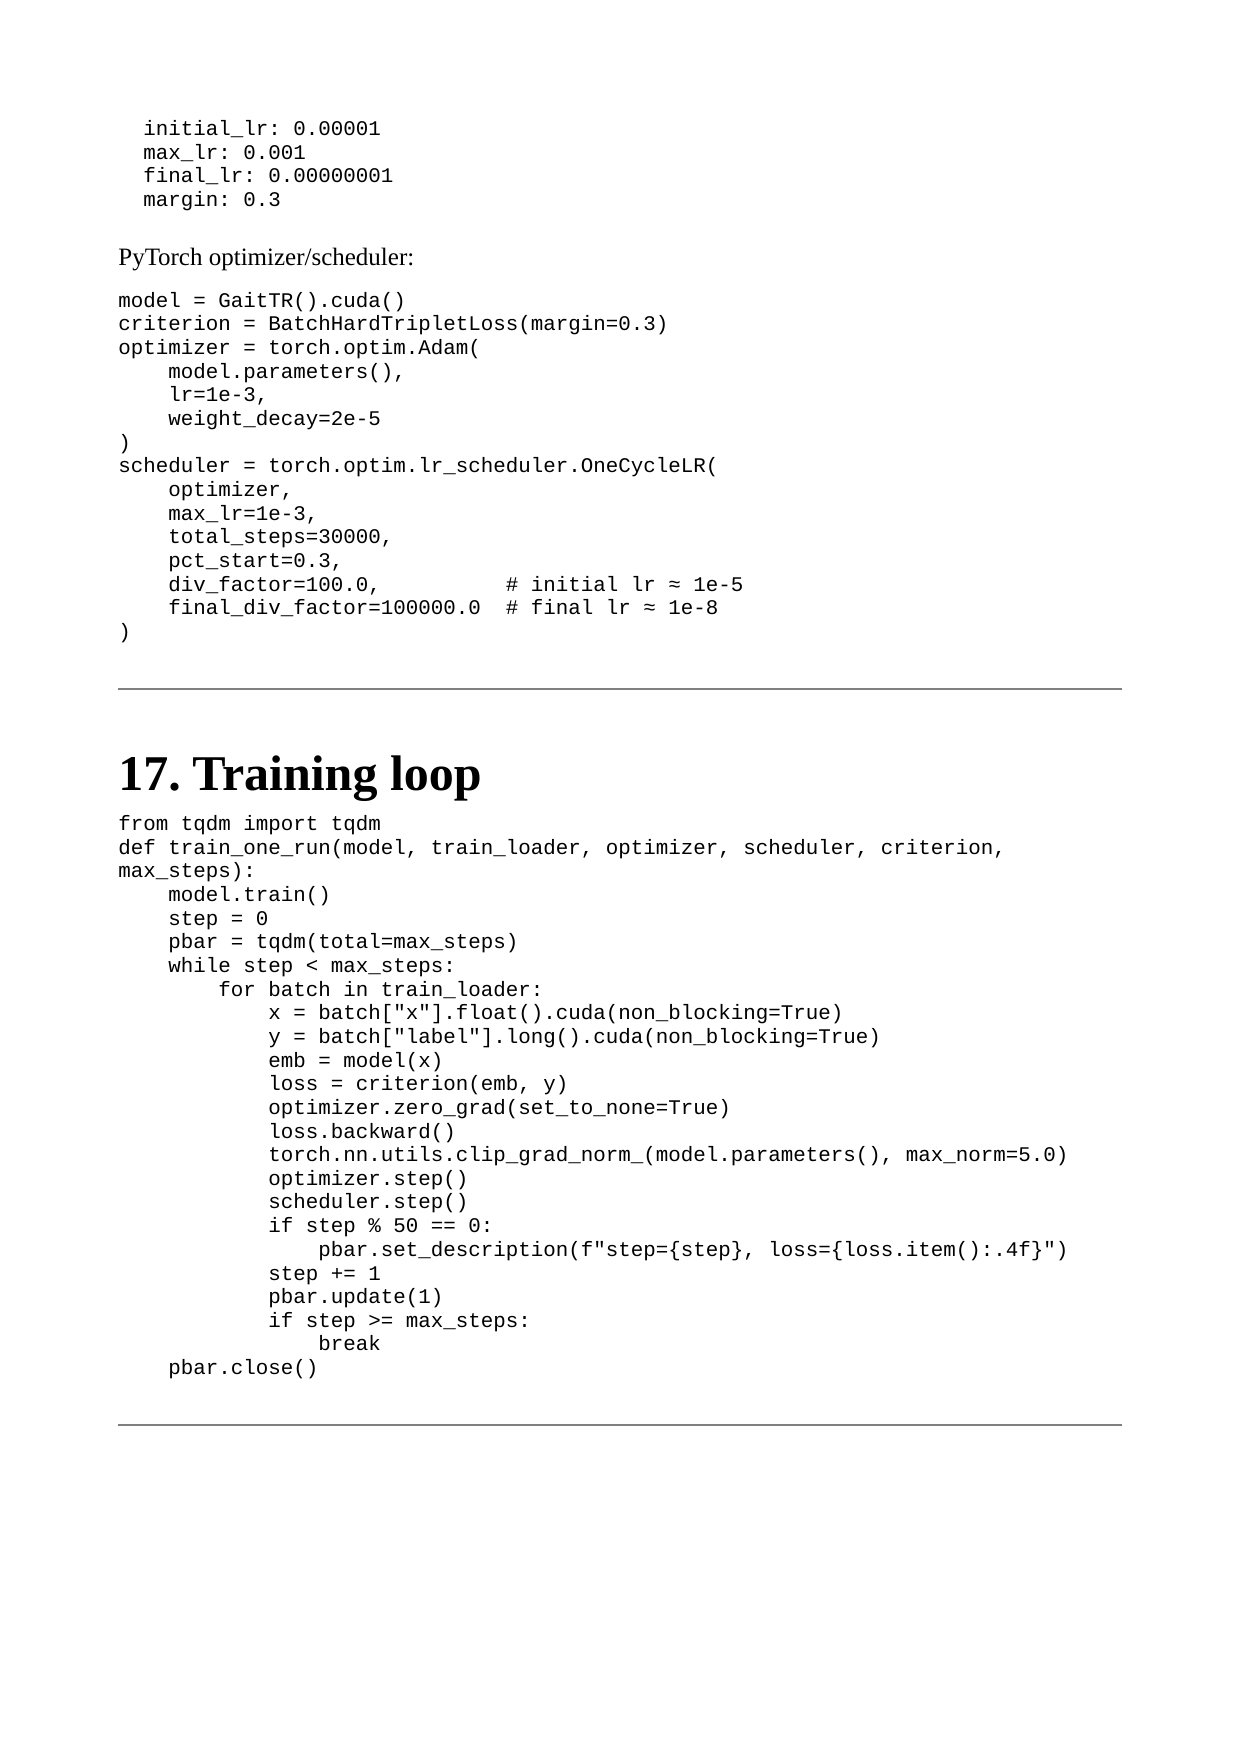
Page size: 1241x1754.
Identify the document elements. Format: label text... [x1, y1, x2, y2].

text if step % 50 == 0: [118, 1215, 1122, 1239]
text initial_lr: 0.00001 [118, 118, 1122, 142]
text break [118, 1333, 1122, 1357]
text total_steps=30000, [118, 526, 1122, 550]
text loss.backward() [118, 1121, 1122, 1144]
text while step < max_steps: [118, 955, 1122, 979]
text margin: 0.3 [118, 189, 1122, 213]
text model = GaitTR().cuda() [118, 290, 1122, 313]
text optimizer.step() [118, 1168, 1122, 1192]
text scheduler.step() [118, 1192, 1122, 1215]
text step += 1 [118, 1262, 1122, 1286]
text ) [118, 621, 1122, 644]
text y = batch["label"].long().cuda(non_blocking=True) [118, 1026, 1122, 1050]
text if step >= max_steps: [118, 1310, 1122, 1333]
text step = 0 [118, 908, 1122, 931]
text div_factor=100.0, # initial lr ≈ 1e-5 [118, 573, 1122, 597]
text pct_start=0.3, [118, 550, 1122, 573]
text max_lr=1e-3, [118, 503, 1122, 526]
text criterion = BatchHardTripletLoss(margin=0.3) [118, 313, 1122, 337]
text final_lr: 0.00000001 [118, 165, 1122, 189]
text model.train() [118, 884, 1122, 908]
text def train_one_run(model, train_loader, optimizer, scheduler, criterion, max_steps): [118, 837, 1122, 884]
text pbar.update(1) [118, 1286, 1122, 1310]
text loss = criterion(emb, y) [118, 1073, 1122, 1097]
text final_div_factor=100000.0 # final lr ≈ 1e-8 [118, 597, 1122, 621]
subtitle 17. Training loop [118, 743, 1122, 801]
text torch.nn.utils.clip_grad_norm_(model.parameters(), max_norm=5.0) [118, 1144, 1122, 1168]
text optimizer = torch.optim.Adam( [118, 337, 1122, 361]
text lr=1e-3, [118, 384, 1122, 408]
text pbar.set_description(f"step={step}, loss={loss.item():.4f}") [118, 1239, 1122, 1262]
text scheduler = torch.optim.lr_scheduler.OneCycleLR( [118, 455, 1122, 479]
text PyTorch optimizer/scheduler: [118, 242, 1122, 271]
text optimizer, [118, 479, 1122, 503]
text from tqdm import tqdm [118, 813, 1122, 837]
text model.parameters(), [118, 361, 1122, 384]
text weight_decay=2e-5 [118, 408, 1122, 432]
text x = batch["x"].float().cuda(non_blocking=True) [118, 1002, 1122, 1026]
text pbar.close() [118, 1357, 1122, 1381]
text emb = model(x) [118, 1050, 1122, 1073]
text pbar = tqdm(total=max_steps) [118, 931, 1122, 955]
text ) [118, 432, 1122, 455]
text optimizer.zero_grad(set_to_none=True) [118, 1097, 1122, 1121]
text for batch in train_loader: [118, 979, 1122, 1002]
text max_lr: 0.001 [118, 142, 1122, 165]
